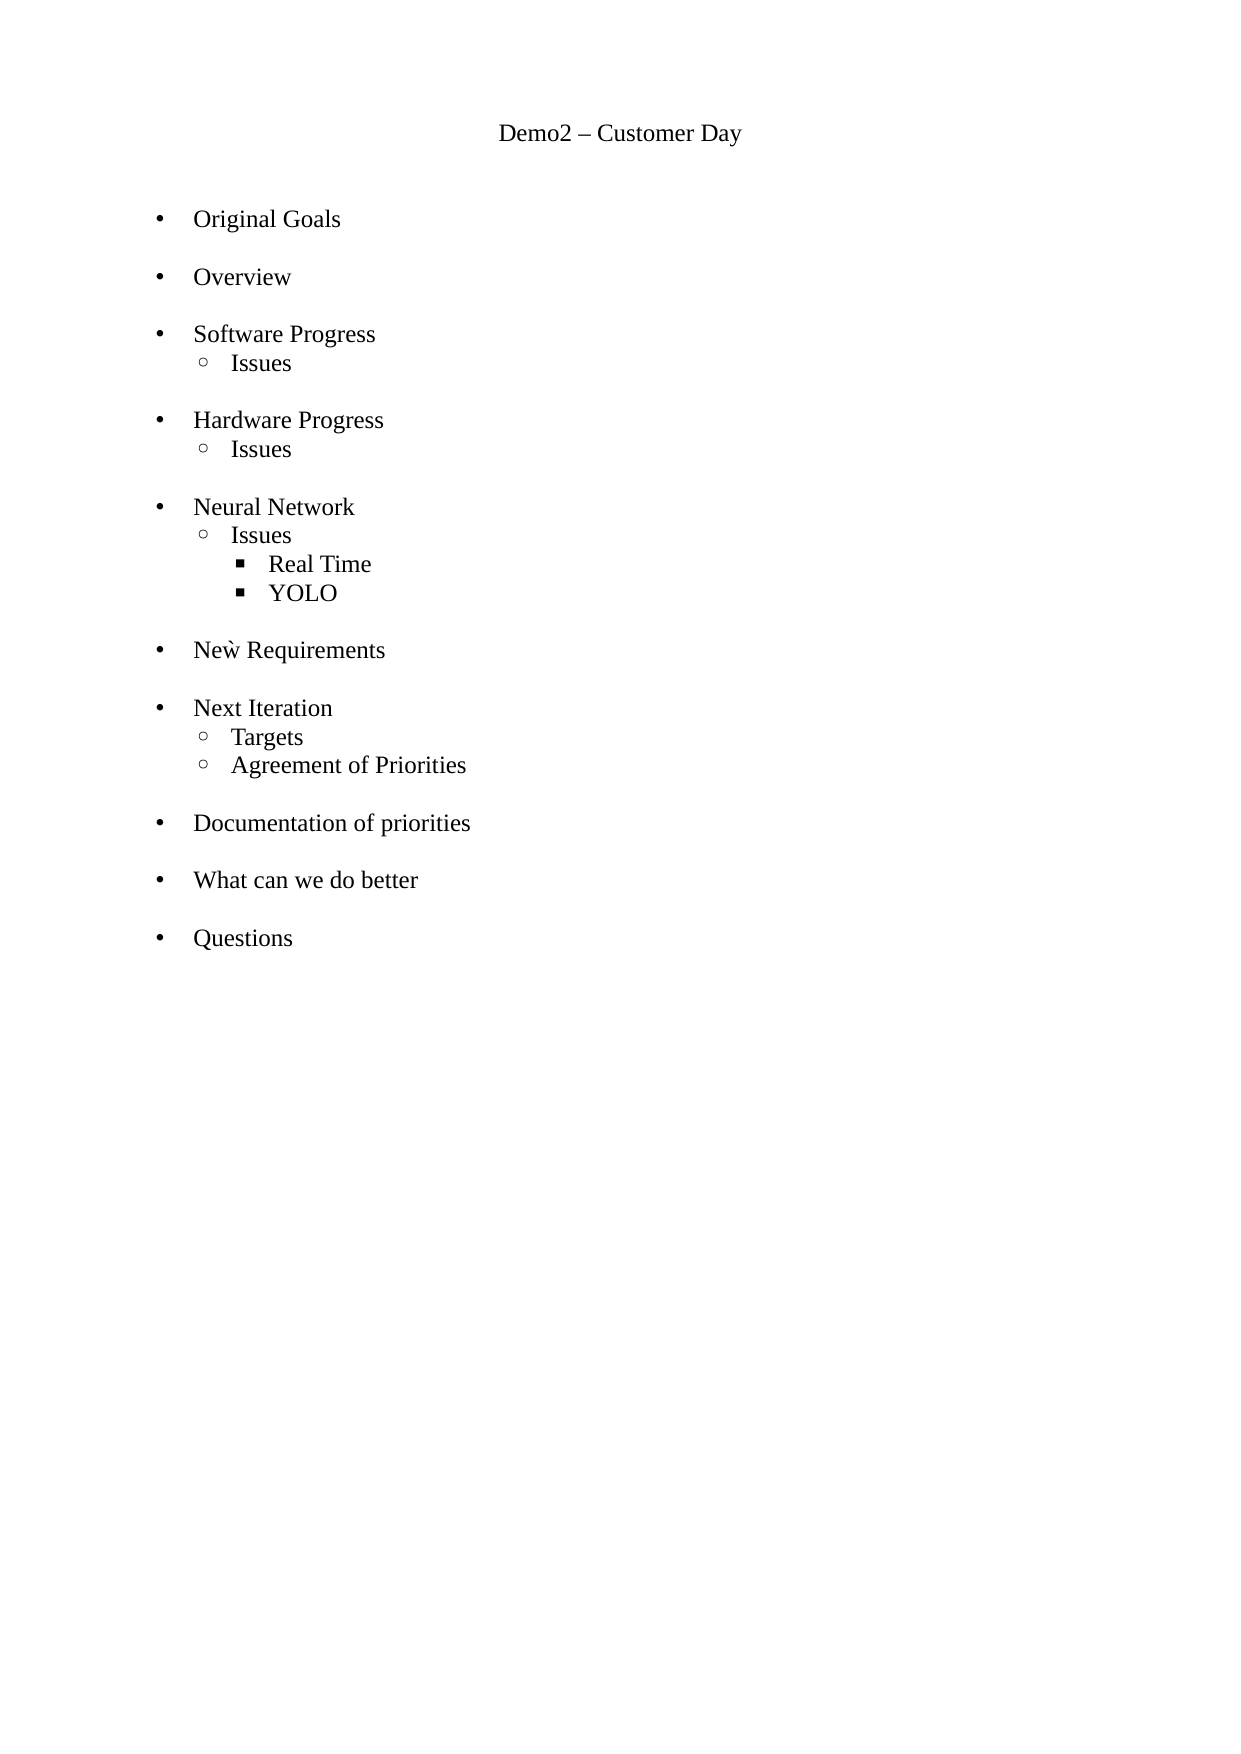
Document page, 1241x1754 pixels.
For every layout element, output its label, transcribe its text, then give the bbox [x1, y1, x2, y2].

list Issues [193, 348, 1122, 377]
list Next Iteration [156, 693, 1122, 722]
list Neẁ Requirements [156, 636, 1122, 664]
list Targets [193, 722, 1122, 751]
list Neural Network [156, 492, 1122, 521]
text Demo2 – Customer Day [118, 118, 1122, 147]
list Documentation of priorities [156, 808, 1122, 837]
list YOLO [231, 578, 1122, 607]
list Agreement of Priorities [193, 751, 1122, 779]
list Original Goals [156, 204, 1122, 233]
list Overview [156, 262, 1122, 291]
list Software Progress [156, 319, 1122, 348]
list Questions [156, 923, 1122, 952]
list Real Time [231, 549, 1122, 578]
list Hardware Progress [156, 406, 1122, 434]
list What can we do better [156, 866, 1122, 894]
list Issues [193, 521, 1122, 549]
list Issues [193, 434, 1122, 463]
